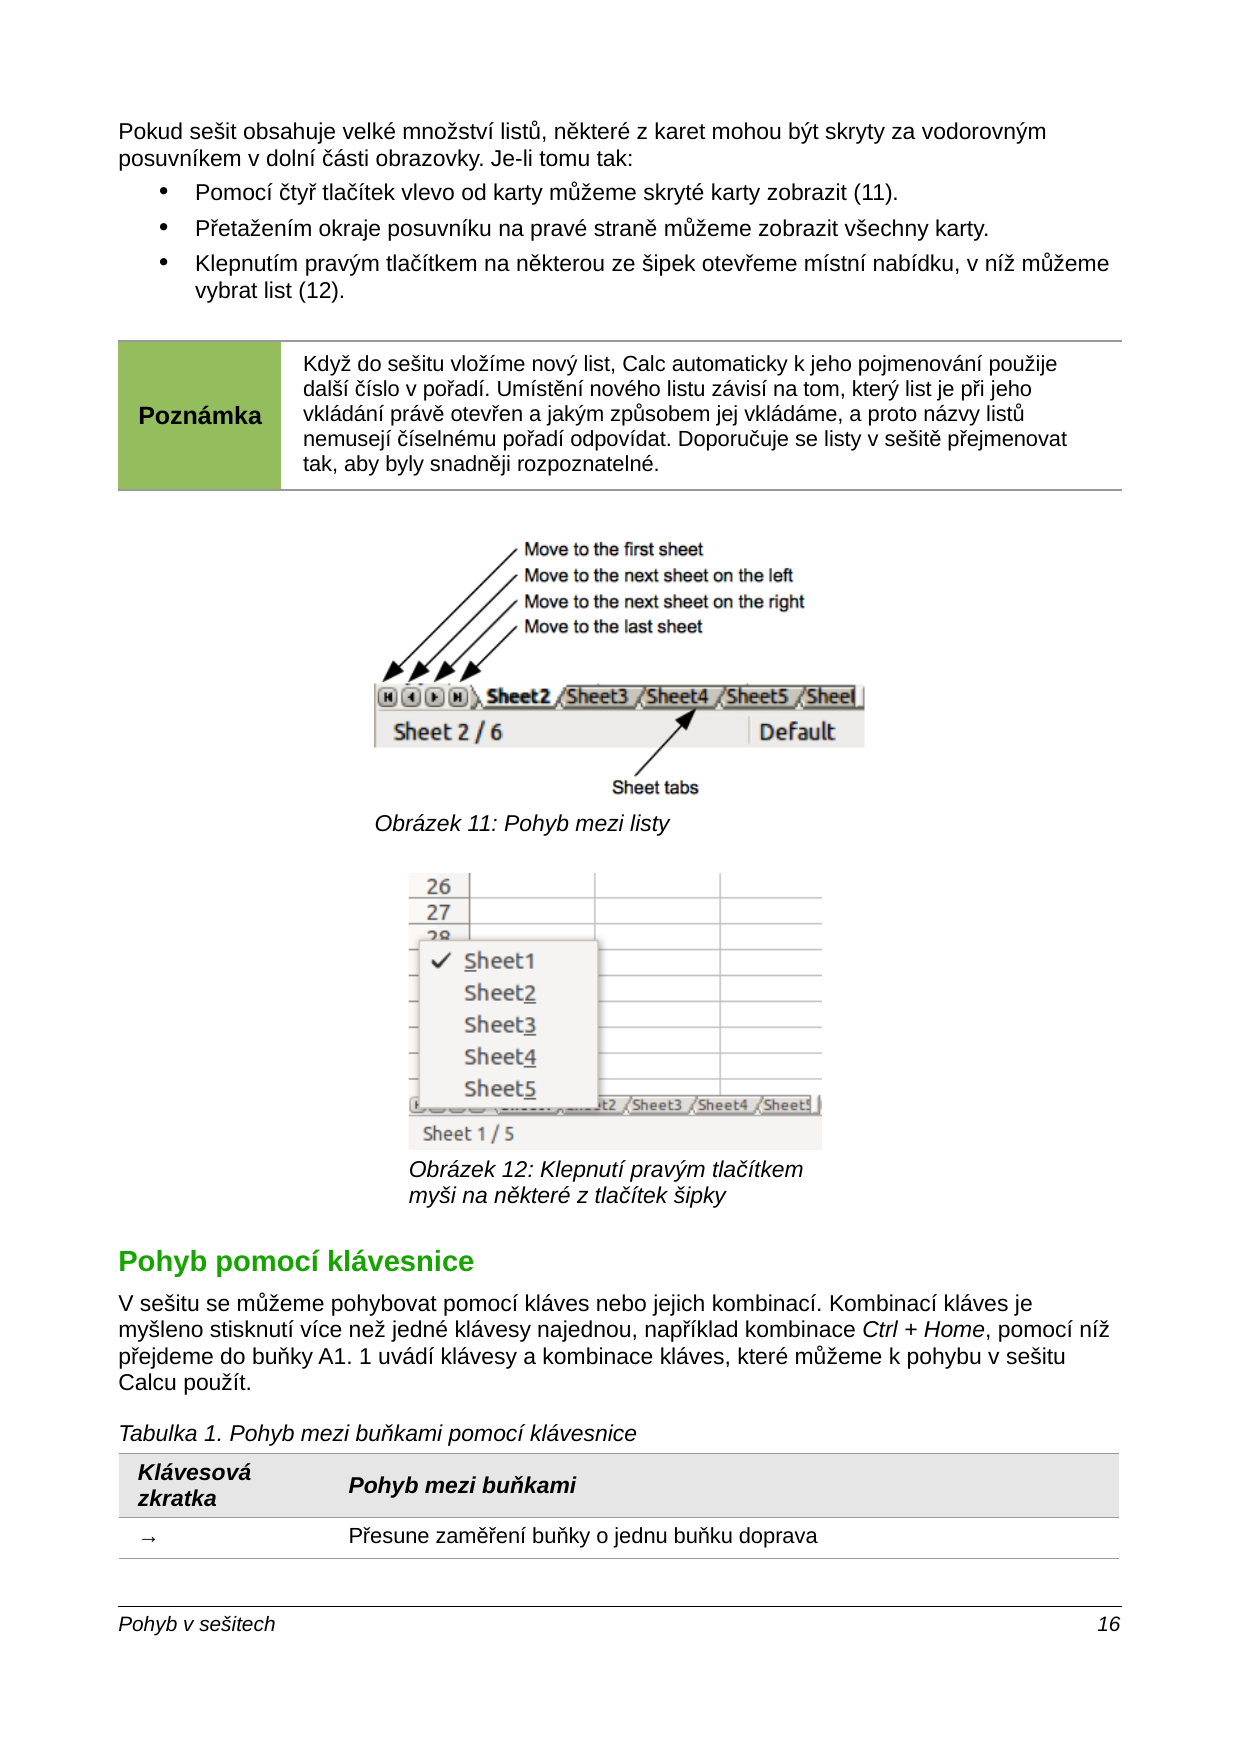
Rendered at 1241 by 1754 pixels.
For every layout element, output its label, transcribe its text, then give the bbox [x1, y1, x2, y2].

table_header Poznámka [118, 342, 281, 489]
table_cell Přesune zaměření buňky o jednu buňku doprava [330, 1518, 1119, 1558]
table_header Když do sešitu vložíme nový list, Calc automaticky k jeho pojmenování použije další číslo v pořadí. Umístění nového listu závisí na tom, který list je při jeho vkládání právě otevřen a jakým způsobem jej vkládáme, a proto názvy listů nemusejí číselnému pořadí odpovídat. Doporučuje se listy v sešitě přejmenovat tak, aby byly snadněji rozpoznatelné. [281, 342, 1122, 489]
picture [408, 873, 822, 1150]
list Klepnutím pravým tlačítkem na některou ze šipek otevřeme místní nabídku, v níž můžeme vybrat list (obrázek 12). [156, 248, 1122, 304]
text Obrázek 11: Pohyb mezi listy [374, 810, 866, 837]
subtitle Pohyb pomocí klávesnice [118, 1244, 1122, 1278]
picture [374, 533, 866, 804]
text Obrázek 12: Klepnutí pravým tlačítkem myši na některé z tlačítek šipky [409, 1156, 832, 1208]
list Pomocí čtyř tlačítek vlevo od karty můžeme skryté karty zobrazit (obrázek 11). [156, 177, 1122, 206]
table_cell → [119, 1518, 330, 1558]
text Tabulka 1. Pohyb mezi buňkami pomocí klávesnice [118, 1420, 1122, 1447]
table_header Klávesová zkratka [119, 1454, 330, 1517]
table_header Pohyb mezi buňkami [330, 1454, 1119, 1517]
list Pokud sešit obsahuje velké množství listů, některé z karet mohou být skryty za vodorovným posuvníkem v dolní části obrazovky. Je-li tomu tak: [118, 118, 1122, 171]
text V sešitu se můžeme pohybovat pomocí kláves nebo jejich kombinací. Kombinací kláves je myšleno stisknutí více než jedné klávesy najednou, například kombinace Ctrl + Home, pomocí níž přejdeme do buňky A1. Tabulka 1 uvádí klávesy a kombinace kláves, které můžeme k pohybu v sešitu Calcu použít. [118, 1290, 1122, 1395]
list Přetažením okraje posuvníku na pravé straně můžeme zobrazit všechny karty. [156, 213, 1122, 242]
